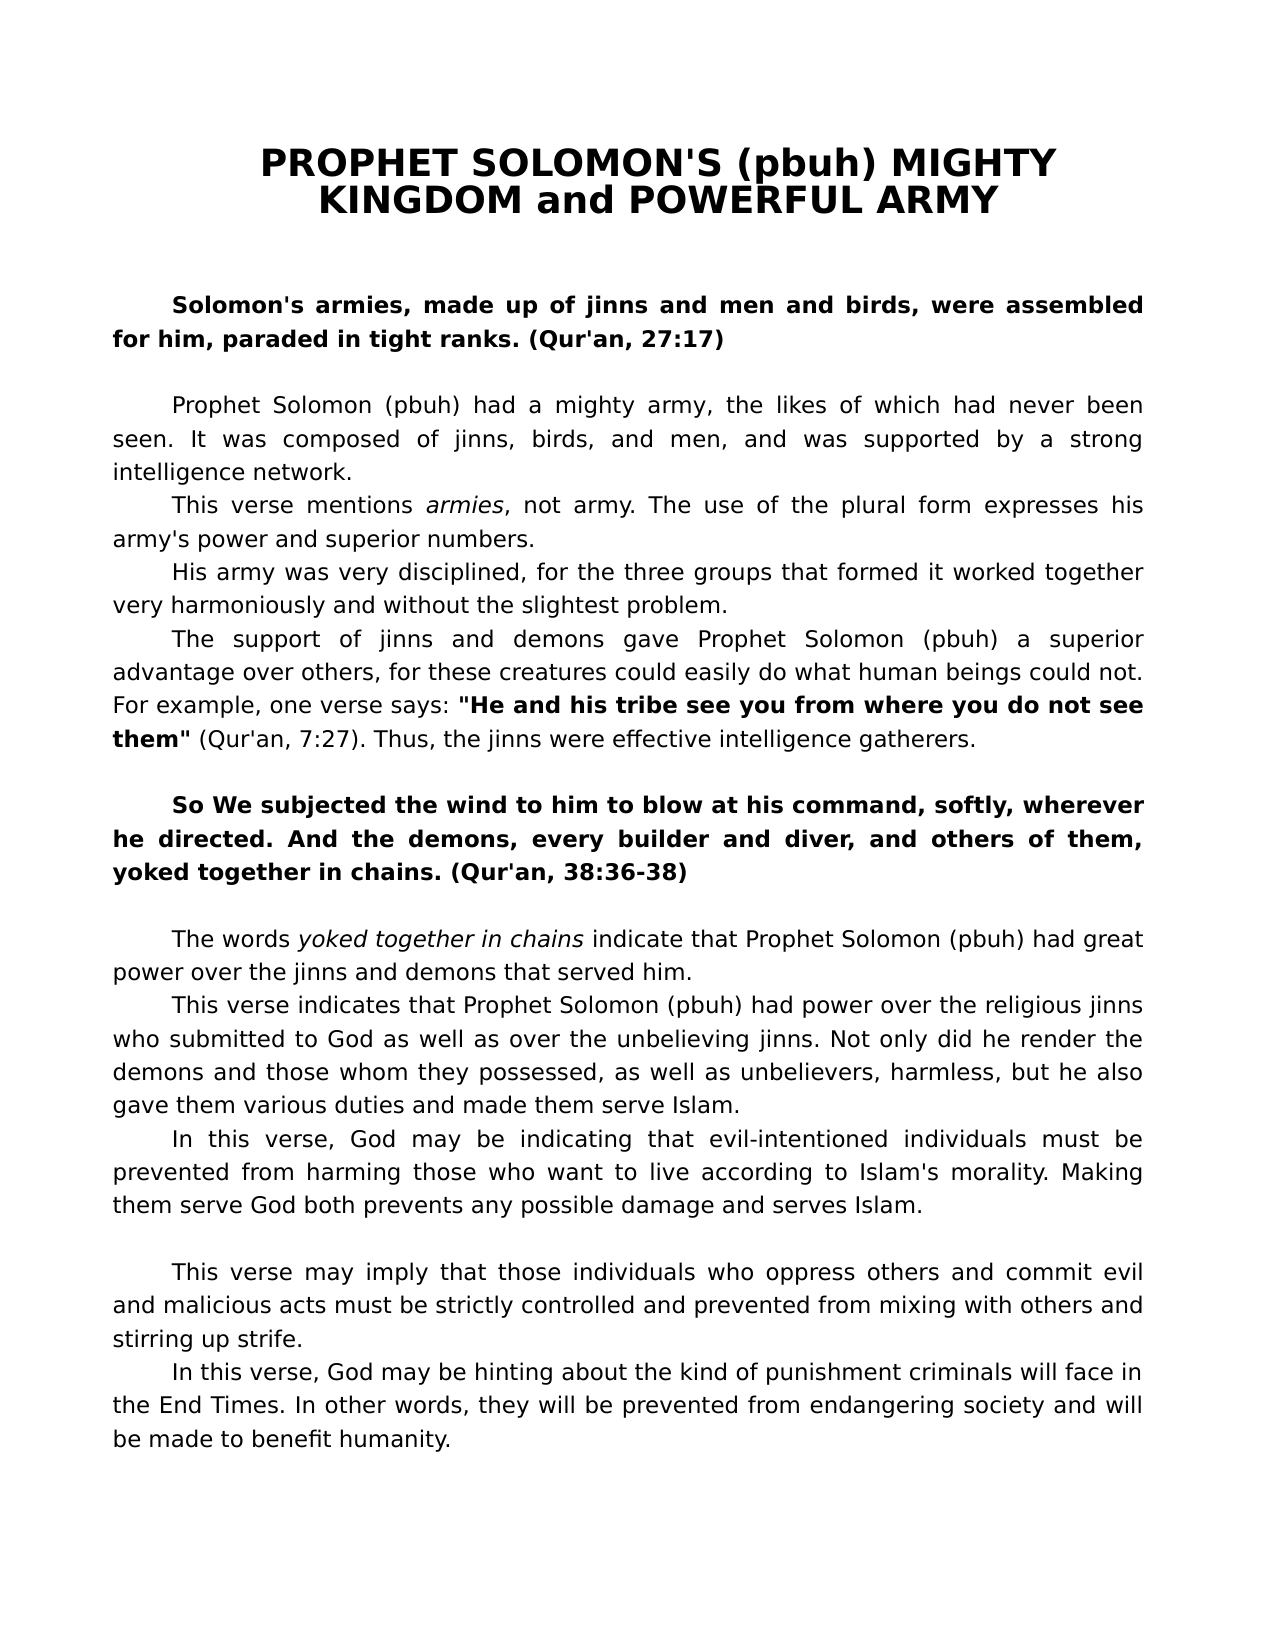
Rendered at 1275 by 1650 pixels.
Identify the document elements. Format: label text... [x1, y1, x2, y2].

text This verse may imply that those individuals who oppress others and commit evil and malicious acts must be strictly controlled and prevented from mixing with others and stirring up strife. [112, 1254, 1145, 1354]
text In this verse, God may be indicating that evil-intentioned individuals must be prevented from harming those who want to live according to Islam's morality. Making them serve God both prevents any possible damage and serves Islam. [112, 1121, 1145, 1221]
text So We subjected the wind to him to blow at his command, softly, wherever he directed. And the demons, every builder and diver, and others of them, yoked together in chains. (Qur'an, 38:36-38) [112, 787, 1145, 887]
text The support of jinns and demons gave Prophet Solomon (pbuh) a superior advantage over others, for these creatures could easily do what human beings could not. For example, one verse says: "He and his tribe see you from where you do not see them" (Qur'an, 7:27). Thus, the jinns were effective intelligence gatherers. [112, 621, 1145, 754]
text This verse indicates that Prophet Solomon (pbuh) had power over the religious jinns who submitted to God as well as over the unbelieving jinns. Not only did he render the demons and those whom they possessed, as well as unbelievers, harmless, but he also gave them various duties and made them serve Islam. [112, 987, 1145, 1121]
text KINGDOM and POWERFUL ARMY [112, 184, 1145, 221]
text The words yoked together in chains indicate that Prophet Solomon (pbuh) had great power over the jinns and demons that served him. [112, 921, 1145, 987]
text Solomon's armies, made up of jinns and men and birds, were assembled for him, paraded in tight ranks. (Qur'an, 27:17) [112, 287, 1145, 354]
text Prophet Solomon (pbuh) had a mighty army, the likes of which had never been seen. It was composed of jinns, birds, and men, and was supported by a strong intelligence network. [112, 387, 1145, 487]
text In this verse, God may be hinting about the kind of punishment criminals will face in the End Times. In other words, they will be prevented from endangering society and will be made to benefit humanity. [112, 1354, 1145, 1454]
text This verse mentions armies, not army. The use of the plural form expresses his army's power and superior numbers. [112, 487, 1145, 554]
text PROPHET SOLOMON'S (pbuh) MIGHTY [112, 148, 1145, 184]
text His army was very disciplined, for the three groups that formed it worked together very harmoniously and without the slightest problem. [112, 554, 1145, 621]
